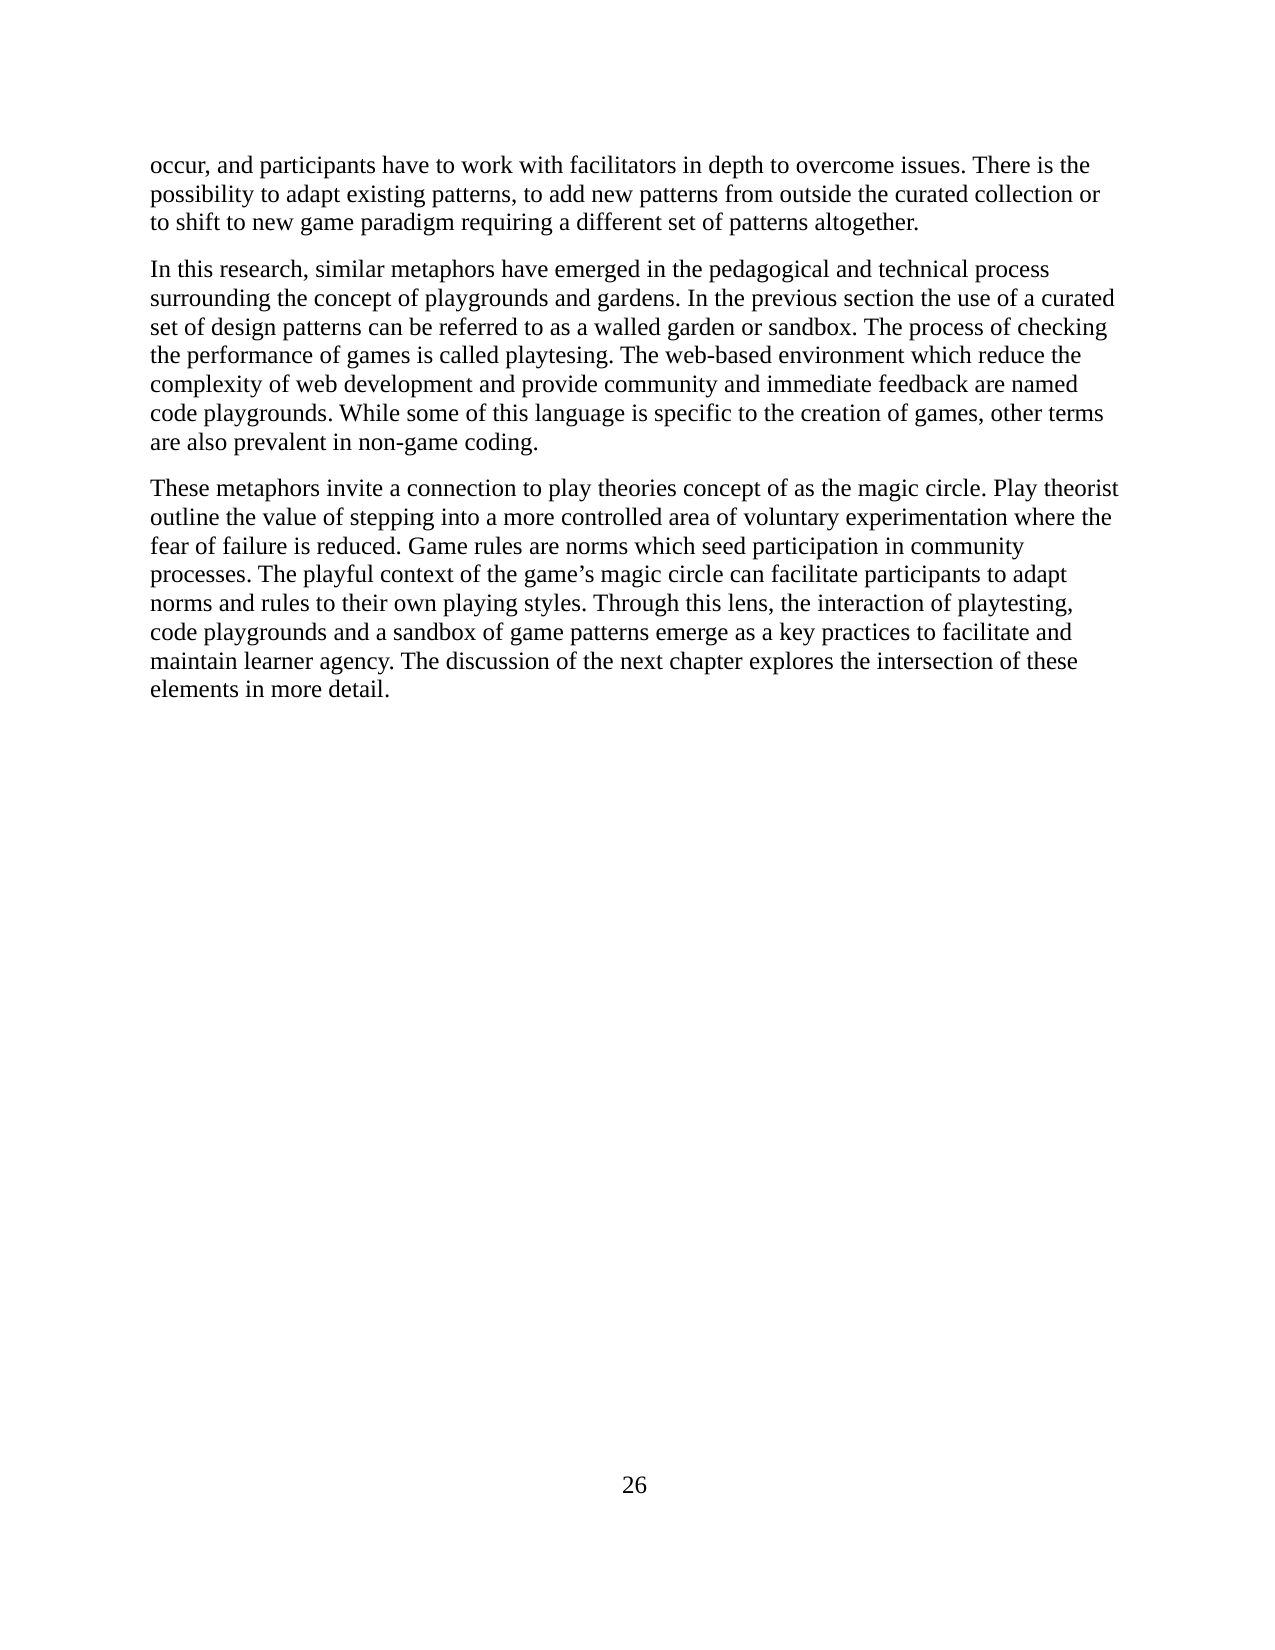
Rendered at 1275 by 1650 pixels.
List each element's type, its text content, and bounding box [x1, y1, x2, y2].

text occur, and participants have to work with facilitators in depth to overcome issues. There is the possibility to adapt existing patterns, to add new patterns from outside the curated collection or to shift to new game paradigm requiring a different set of patterns altogether. [150, 150, 1125, 236]
text These metaphors invite a connection to play theories concept of as the magic circle. Play theorist outline the value of stepping into a more controlled area of voluntary experimentation where the fear of failure is reduced. Game rules are norms which seed participation in community processes. The playful context of the game’s magic circle can facilitate participants to adapt norms and rules to their own playing styles. Through this lens, the interaction of playtesting, code playgrounds and a sandbox of game patterns emerge as a key practices to facilitate and maintain learner agency. The discussion of the next chapter explores the intersection of these elements in more detail. [150, 473, 1125, 703]
text In this research, similar metaphors have emerged in the pedagogical and technical process surrounding the concept of playgrounds and gardens. In the previous section the use of a curated set of design patterns can be referred to as a walled garden or sandbox. The process of checking the performance of games is called playtesing. The web-based environment which reduce the complexity of web development and provide community and immediate feedback are named code playgrounds. While some of this language is specific to the creation of games, other terms are also prevalent in non-game coding. [150, 254, 1125, 455]
